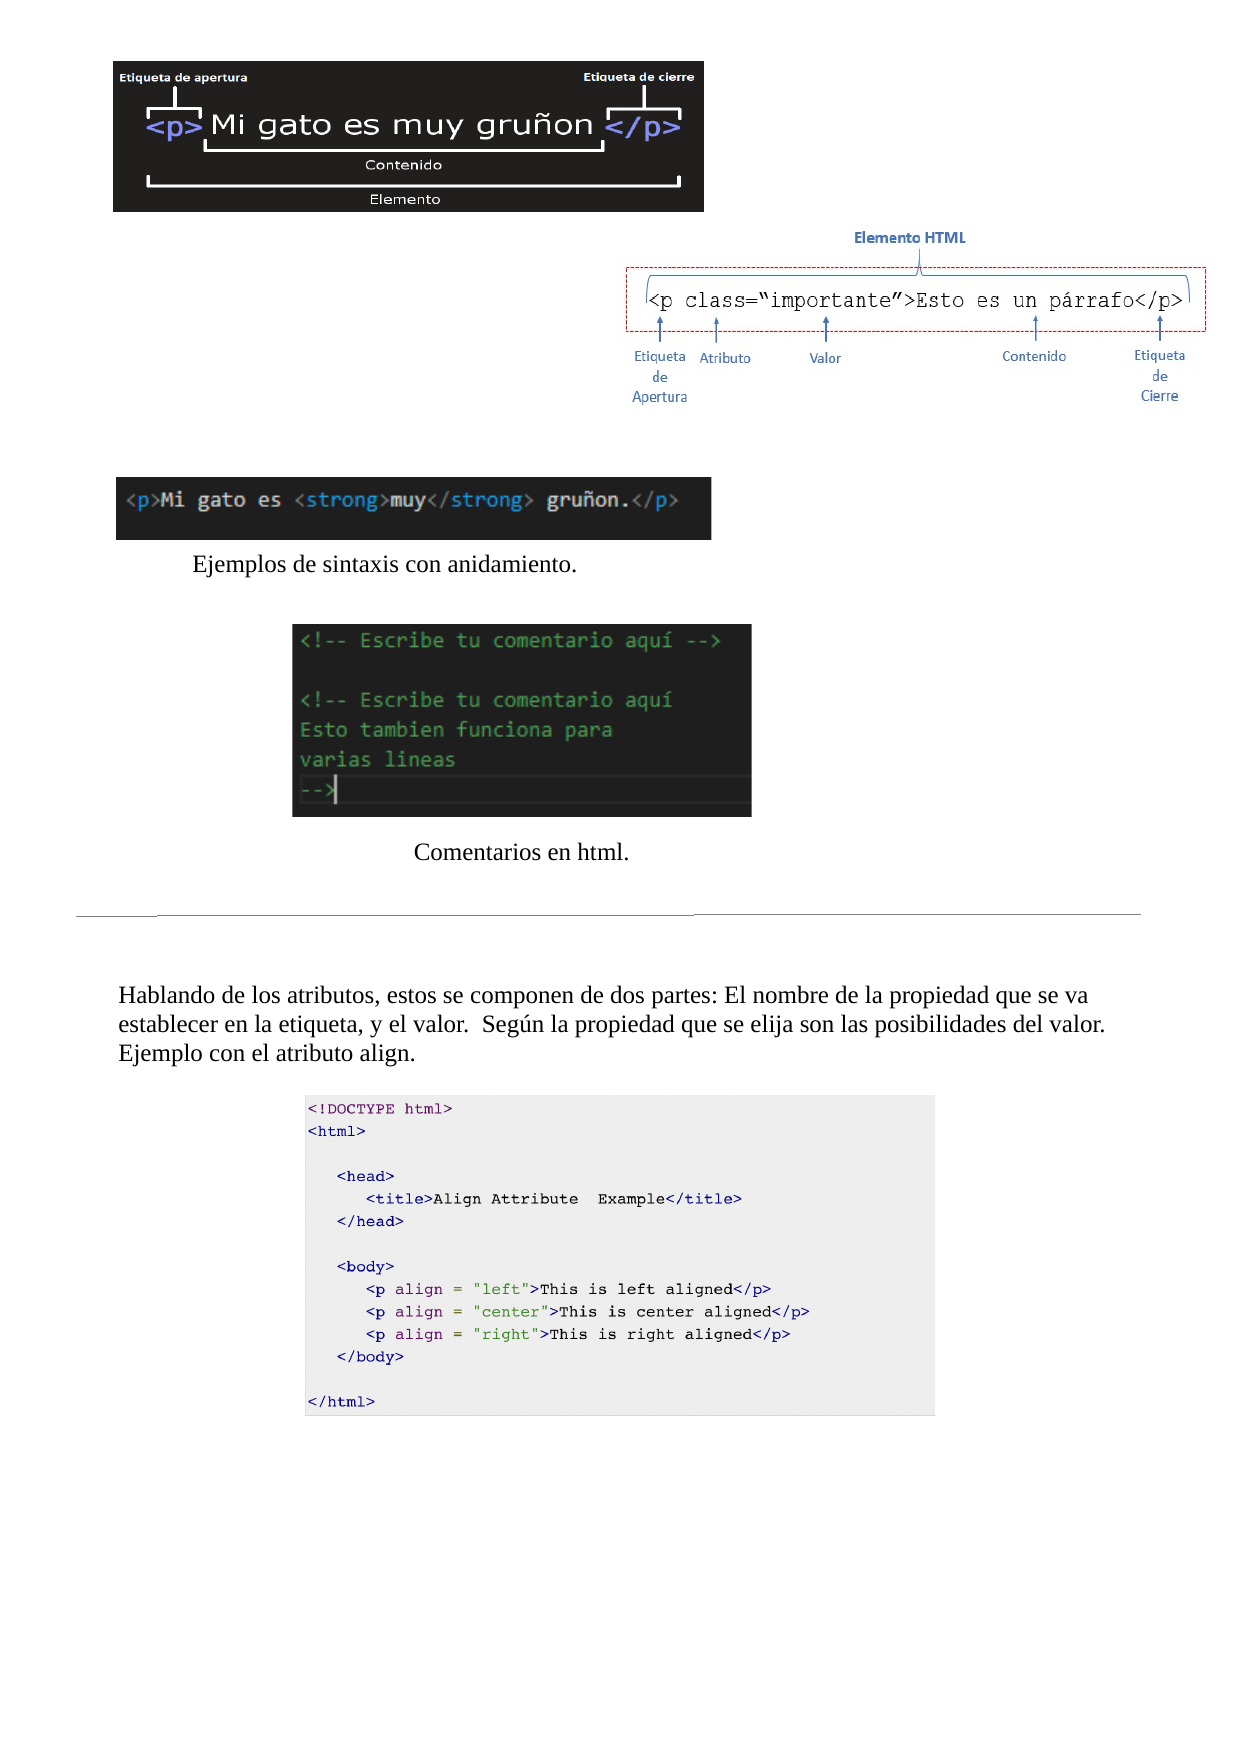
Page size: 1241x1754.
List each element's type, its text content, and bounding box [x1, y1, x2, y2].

picture [613, 225, 1212, 422]
text Hablando de los atributos, estos se componen de dos partes: El nombre de la propiedad que se va establecer en la etiqueta, y el valor. Según la propiedad que se elija son las posibilidades del valor. [118, 981, 1122, 1038]
text Comentarios en html. [118, 837, 1122, 866]
text Ejemplo con el atributo align. [118, 1038, 1122, 1067]
picture [292, 624, 752, 817]
picture [116, 477, 712, 540]
picture [113, 61, 704, 212]
picture [305, 1095, 936, 1416]
text Ejemplos de sintaxis con anidamiento. [118, 549, 1122, 578]
